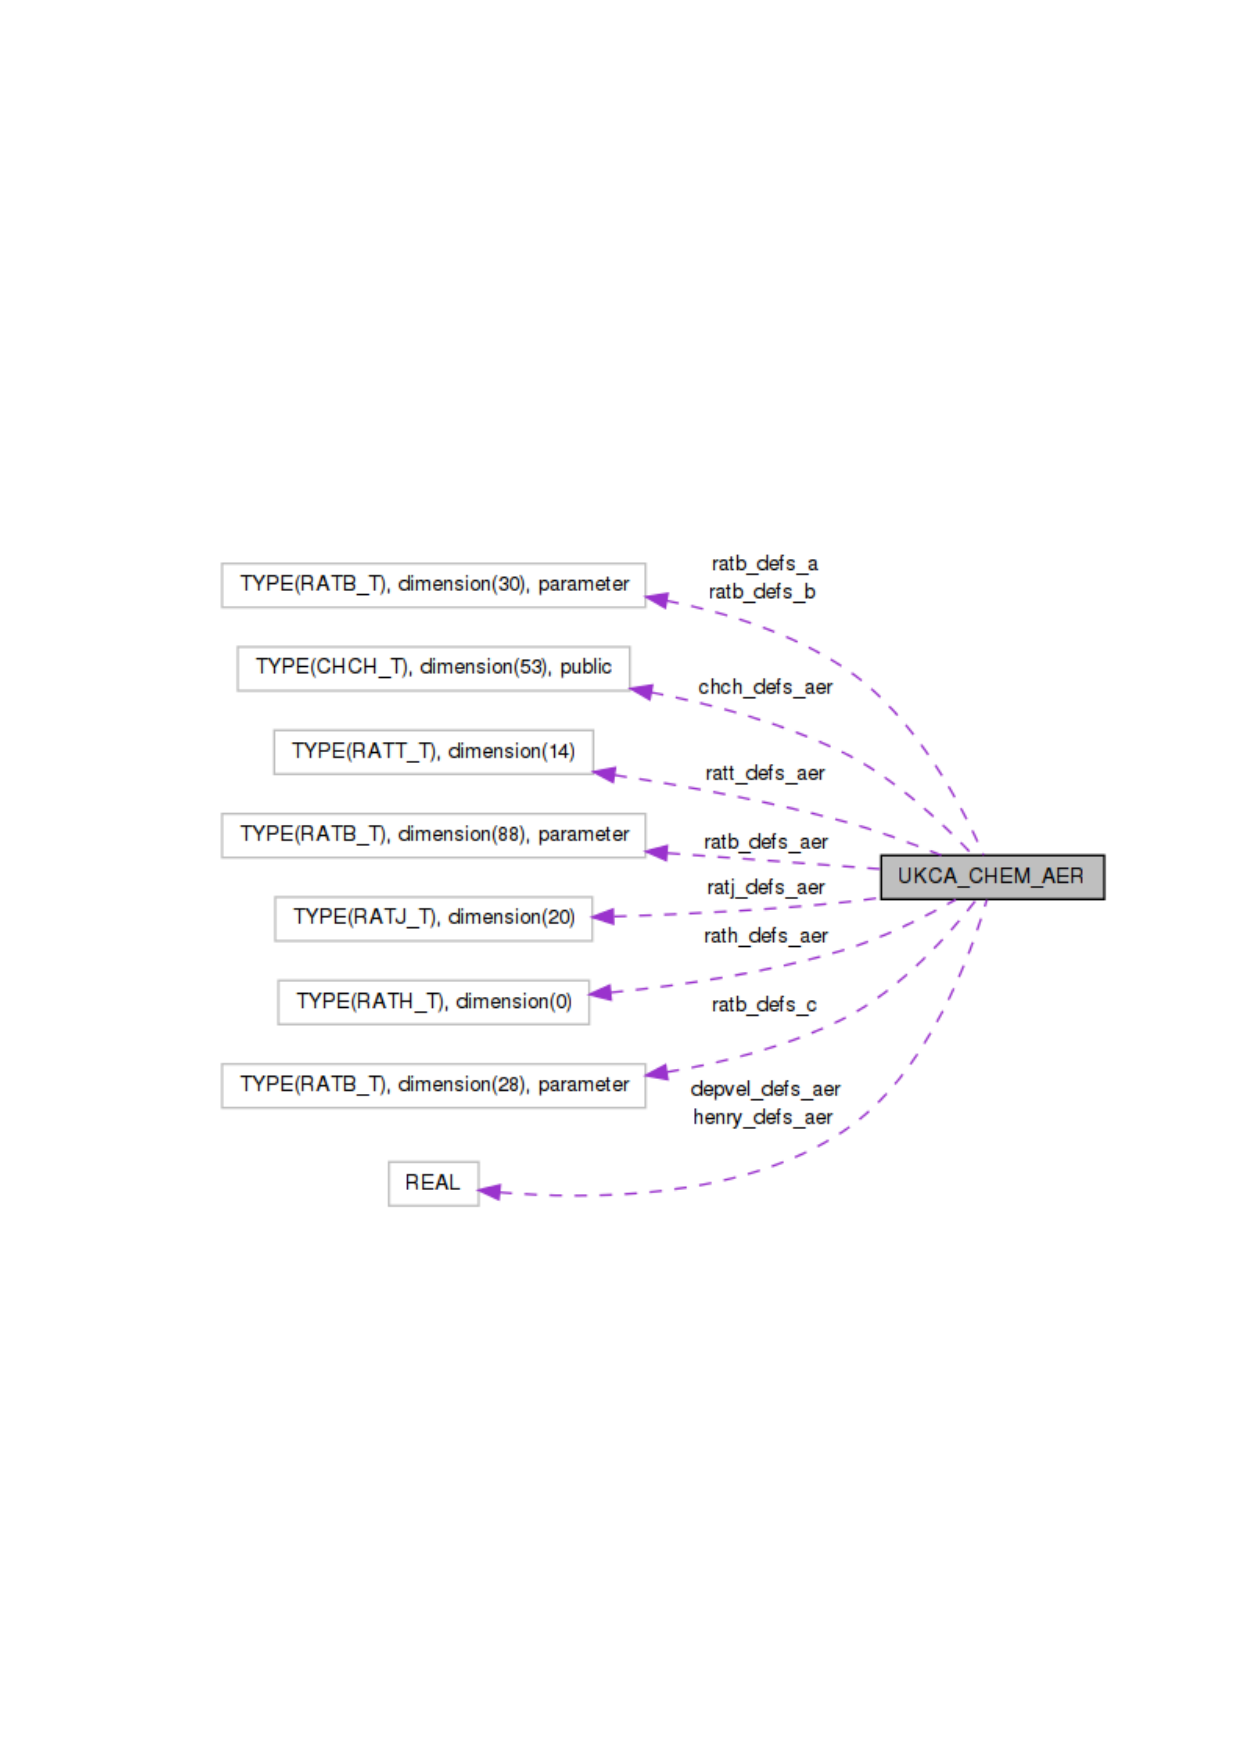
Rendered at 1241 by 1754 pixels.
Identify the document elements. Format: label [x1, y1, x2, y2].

picture [213, 544, 1114, 1215]
